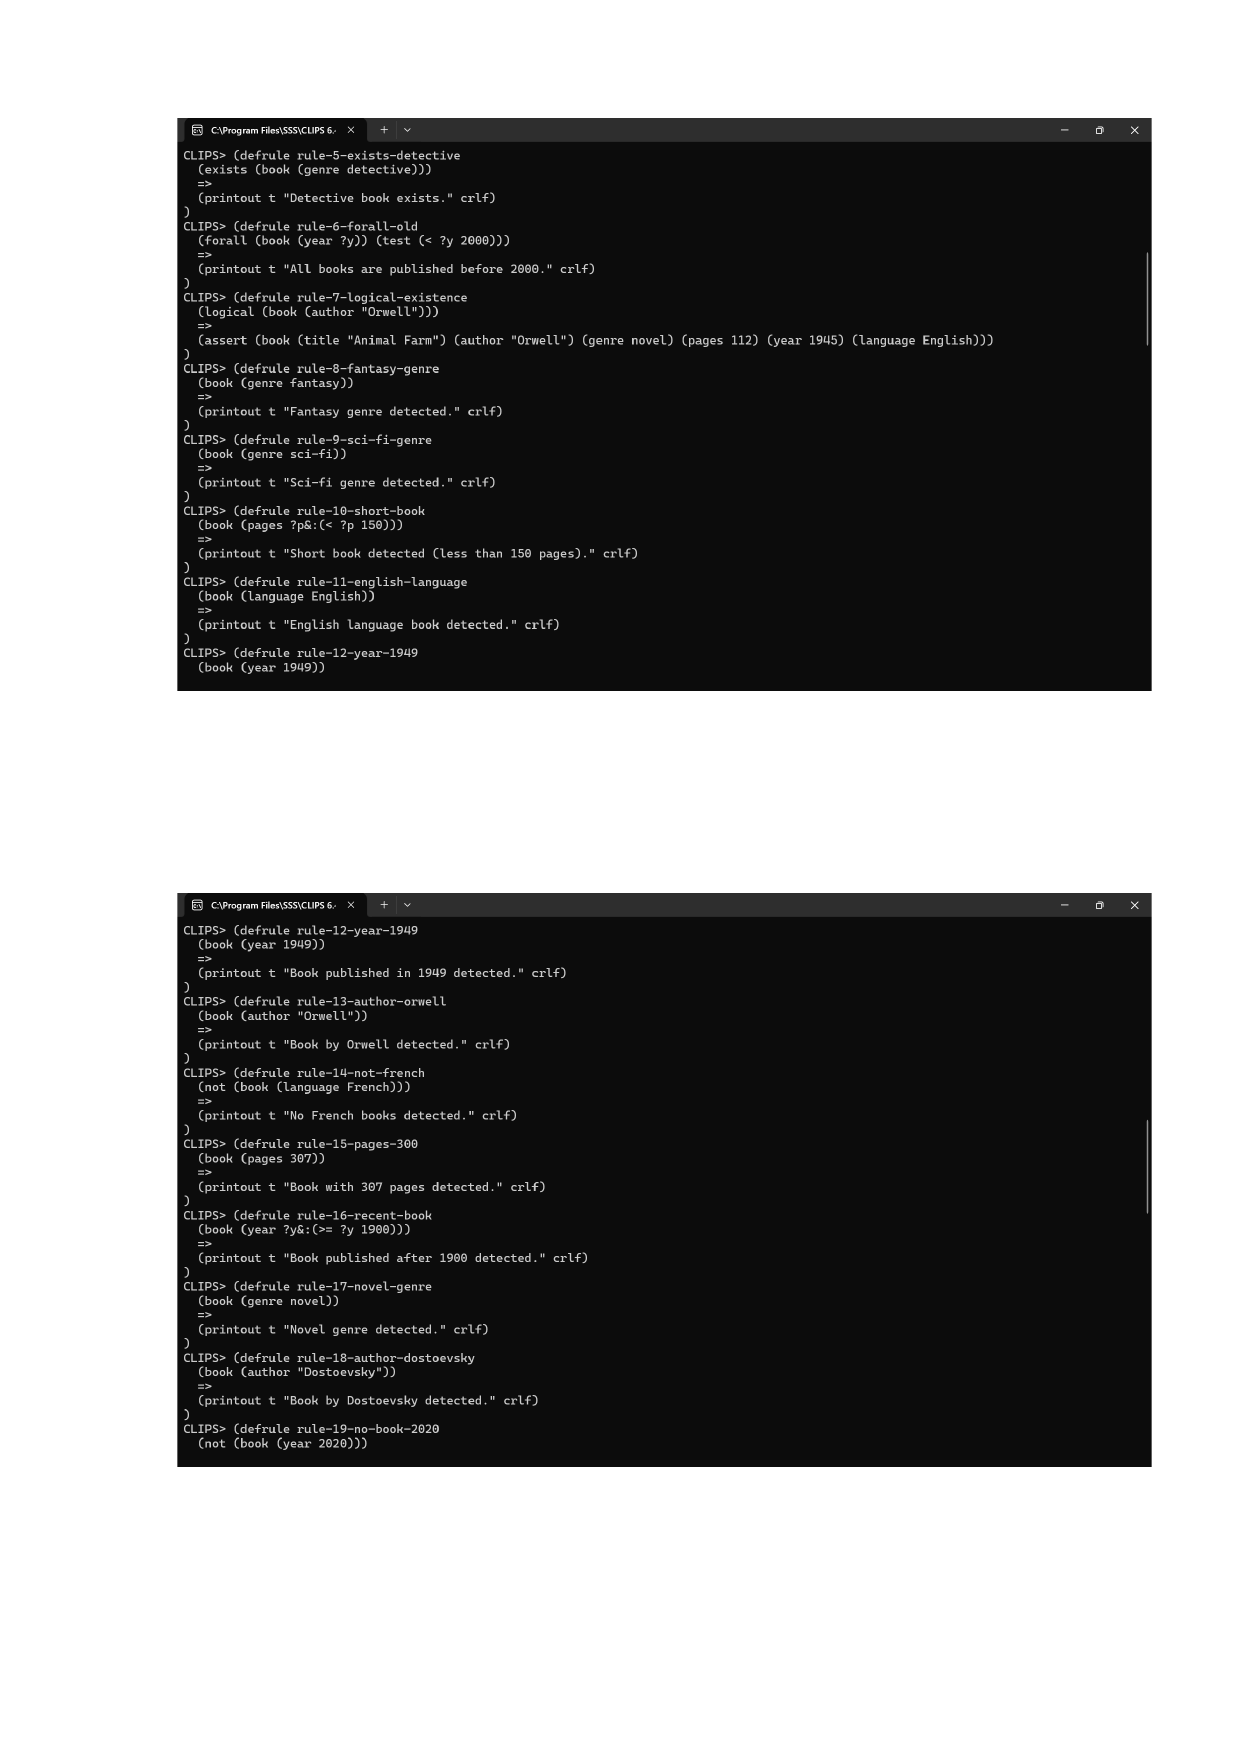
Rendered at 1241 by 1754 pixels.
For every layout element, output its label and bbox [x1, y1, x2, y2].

picture [177, 118, 1152, 691]
picture [177, 893, 1152, 1467]
